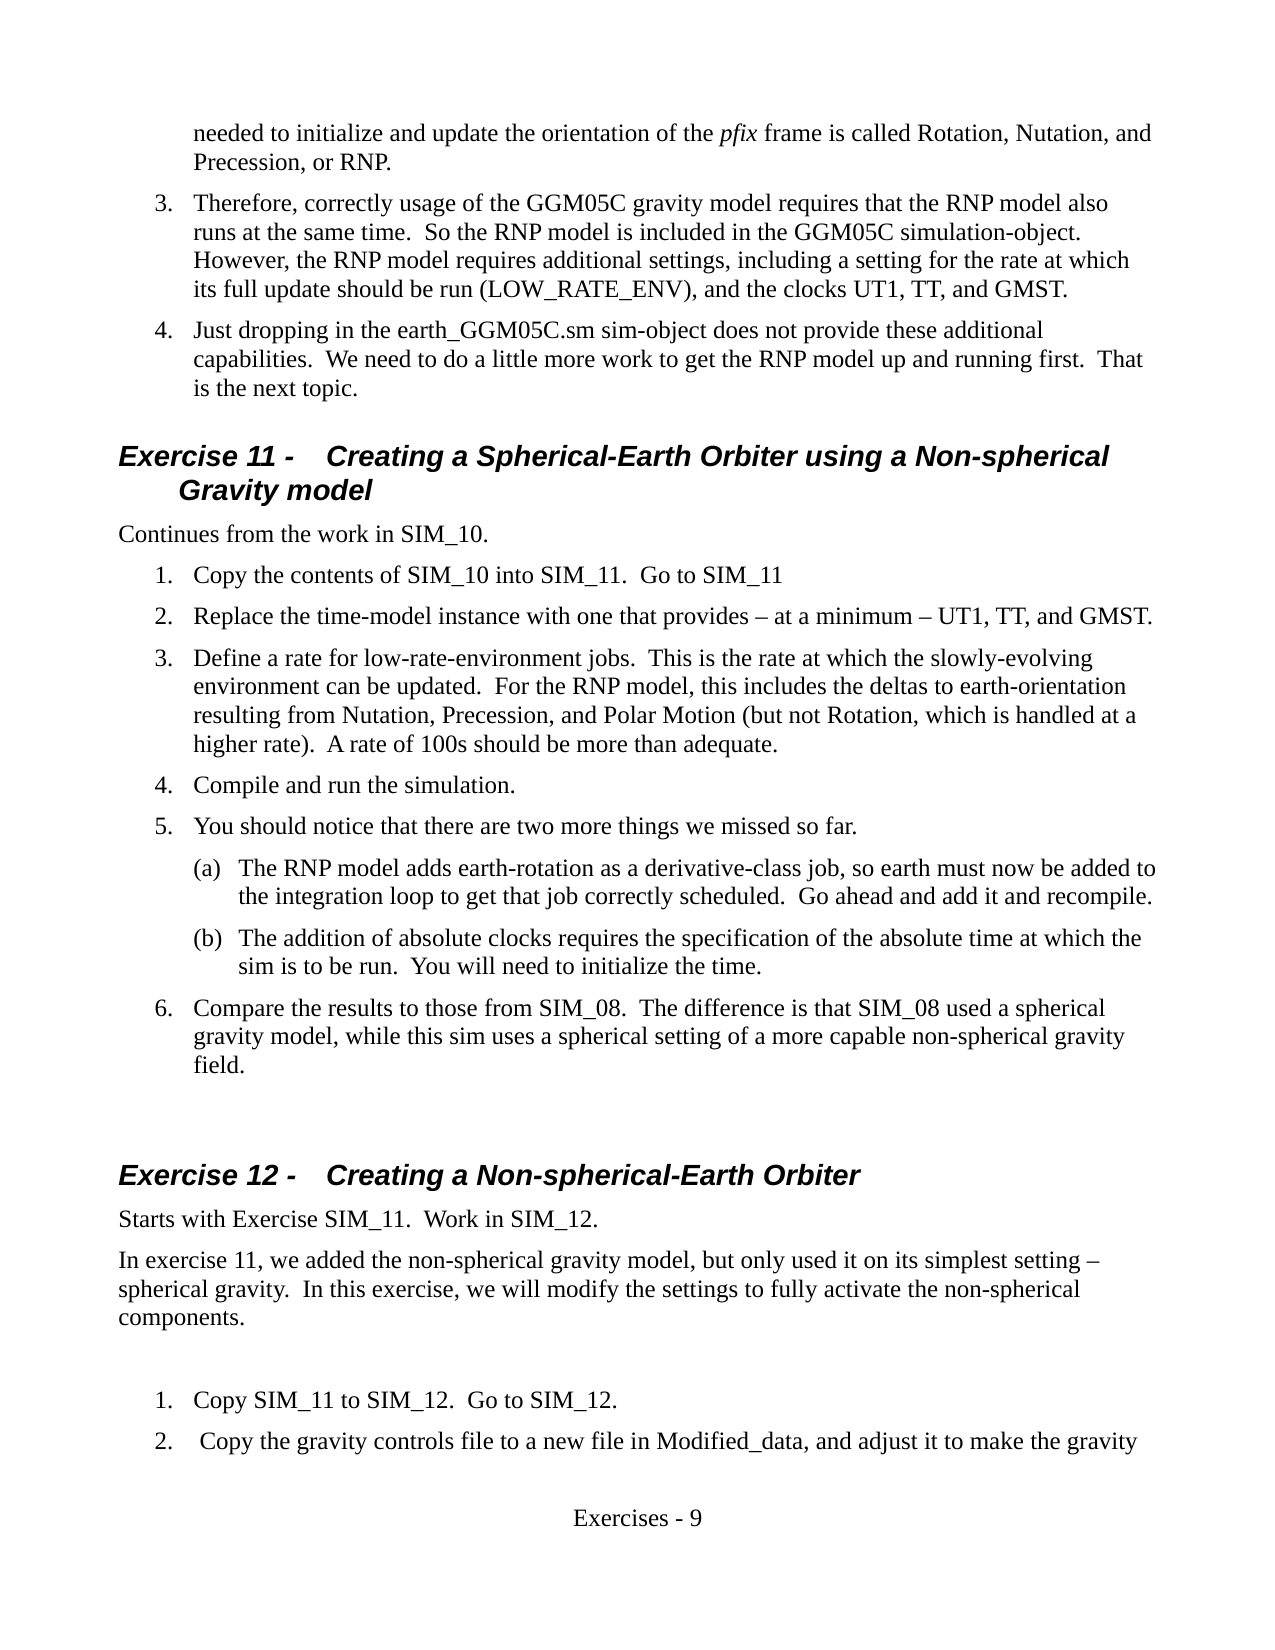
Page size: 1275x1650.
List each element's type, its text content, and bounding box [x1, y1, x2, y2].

list needed to initialize and update the orientation of the pfix frame is called Rotation, Nutation, and Precession, or RNP. [148, 118, 1157, 176]
subtitle Creating a Spherical-Earth Orbiter using a Non-spherical Gravity model [118, 439, 1157, 506]
list The addition of absolute clocks requires the specification of the absolute time at which the sim is to be run. You will need to initialize the time. [193, 923, 1157, 980]
subtitle Creating a Non-spherical-Earth Orbiter [118, 1158, 1157, 1191]
text Continues from the work in SIM_10. [118, 519, 1157, 548]
list Copy the contents of SIM_10 into SIM_11. Go to SIM_11 [148, 560, 1157, 589]
list Compare the results to those from SIM_08. The difference is that SIM_08 used a spherical gravity model, while this sim uses a spherical setting of a more capable non-spherical gravity field. [148, 993, 1157, 1079]
list Replace the time-model instance with one that provides – at a minimum – UT1, TT, and GMST. [148, 601, 1157, 630]
list Just dropping in the earth_GGM05C.sm sim-object does not provide these additional capabilities. We need to do a little more work to get the RNP model up and running first. That is the next topic. [148, 316, 1157, 402]
list You should notice that there are two more things we missed so far. [148, 811, 1157, 840]
text Starts with Exercise SIM_11. Work in SIM_12. [118, 1204, 1157, 1232]
list Define a rate for low-rate-environment jobs. This is the rate at which the slowly-evolving environment can be updated. For the RNP model, this includes the deltas to earth-orientation resulting from Nutation, Precession, and Polar Motion (but not Rotation, which is handled at a higher rate). A rate of 100s should be more than adequate. [148, 643, 1157, 758]
list Copy the gravity controls file to a new file in Modified_data, and adjust it to make the gravity [148, 1426, 1157, 1455]
list The RNP model adds earth-rotation as a derivative-class job, so earth must now be added to the integration loop to get that job correctly scheduled. Go ahead and add it and recompile. [193, 853, 1157, 910]
list Copy SIM_11 to SIM_12. Go to SIM_12. [148, 1385, 1157, 1414]
text In exercise 11, we added the non-spherical gravity model, but only used it on its simplest setting – spherical gravity. In this exercise, we will modify the settings to fully activate the non-spherical components. [118, 1245, 1157, 1331]
list Compile and run the simulation. [148, 770, 1157, 799]
list Therefore, correctly usage of the GGM05C gravity model requires that the RNP model also runs at the same time. So the RNP model is included in the GGM05C simulation-object. However, the RNP model requires additional settings, including a setting for the rate at which its full update should be run (LOW_RATE_ENV), and the clocks UT1, TT, and GMST. [148, 188, 1157, 303]
